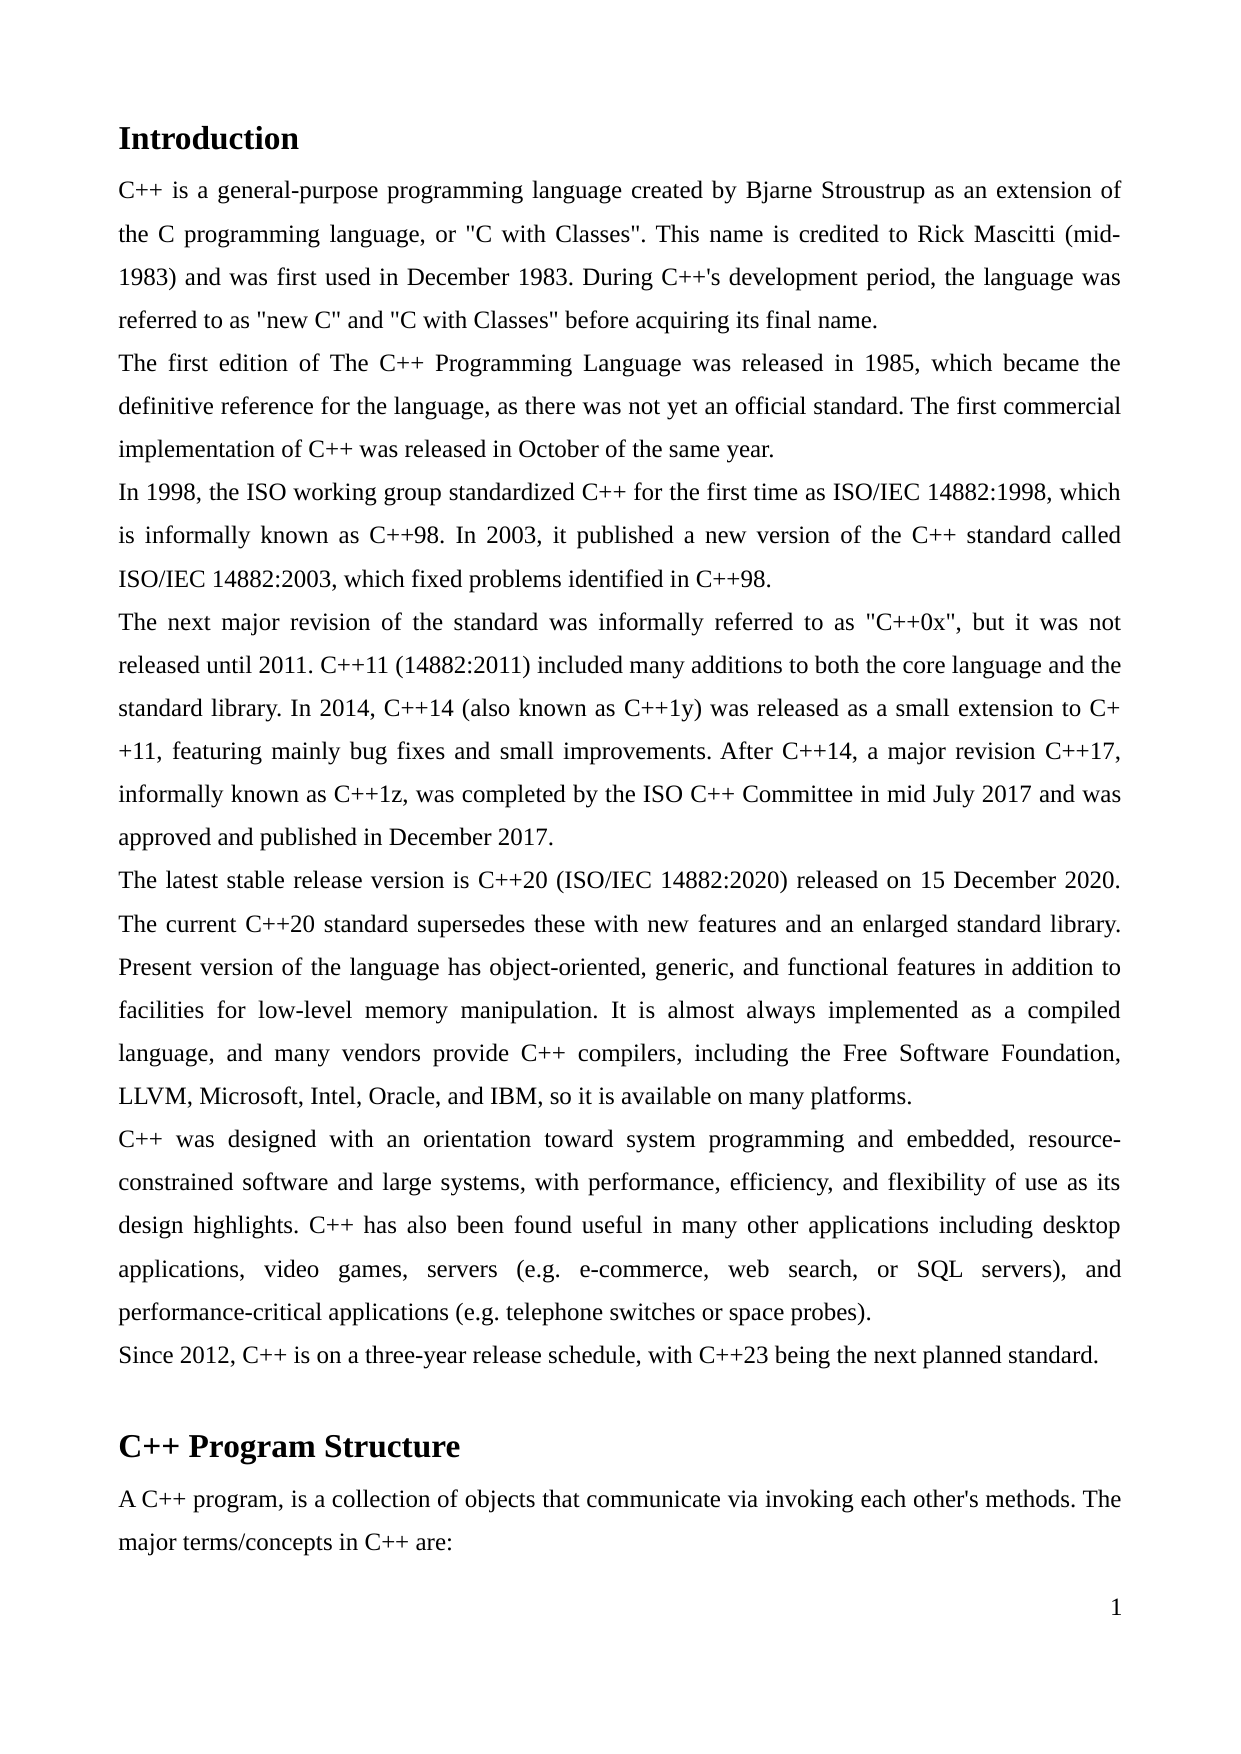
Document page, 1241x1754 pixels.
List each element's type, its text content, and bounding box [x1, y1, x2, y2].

text C++ is a general-purpose programming language created by Bjarne Stroustrup as an extension of the C programming language, or "C with Classes". This name is credited to Rick Mascitti (mid-1983) and was first used in December 1983. During C++'s development period, the language was referred to as "new C" and "C with Classes" before acquiring its final name. [118, 176, 1122, 334]
text The latest stable release version is C++20 (ISO/IEC 14882:2020) released on 15 December 2020. The current C++20 standard supersedes these with new features and an enlarged standard library. Present version of the language has object-oriented, generic, and functional features in addition to facilities for low-level memory manipulation. It is almost always implemented as a compiled language, and many vendors provide C++ compilers, including the Free Software Foundation, LLVM, Microsoft, Intel, Oracle, and IBM, so it is available on many platforms. [118, 866, 1122, 1110]
subtitle C++ Program Structure [118, 1426, 1122, 1464]
text A C++ program, is a collection of objects that communicate via invoking each other's methods. The major terms/concepts in C++ are: [118, 1484, 1122, 1556]
text In 1998, the ISO working group standardized C++ for the first time as ISO/IEC 14882:1998, which is informally known as C++98. In 2003, it published a new version of the C++ standard called ISO/IEC 14882:2003, which fixed problems identified in C++98. [118, 477, 1122, 592]
subtitle Introduction [118, 118, 1122, 156]
text Since 2012, C++ is on a three-year release schedule, with C++23 being the next planned standard. [118, 1340, 1122, 1369]
text The first edition of The C++ Programming Language was released in 1985, which became the definitive reference for the language, as there was not yet an official standard. The first commercial implementation of C++ was released in October of the same year. [118, 348, 1122, 463]
text The next major revision of the standard was informally referred to as "C++0x", but it was not released until 2011. C++11 (14882:2011) included many additions to both the core language and the standard library. In 2014, C++14 (also known as C++1y) was released as a small extension to C++11, featuring mainly bug fixes and small improvements. After C++14, a major revision C++17, informally known as C++1z, was completed by the ISO C++ Committee in mid July 2017 and was approved and published in December 2017. [118, 607, 1122, 851]
text C++ was designed with an orientation toward system programming and embedded, resource-constrained software and large systems, with performance, efficiency, and flexibility of use as its design highlights. C++ has also been found useful in many other applications including desktop applications, video games, servers (e.g. e-commerce, web search, or SQL servers), and performance-critical applications (e.g. telephone switches or space probes). [118, 1124, 1122, 1326]
